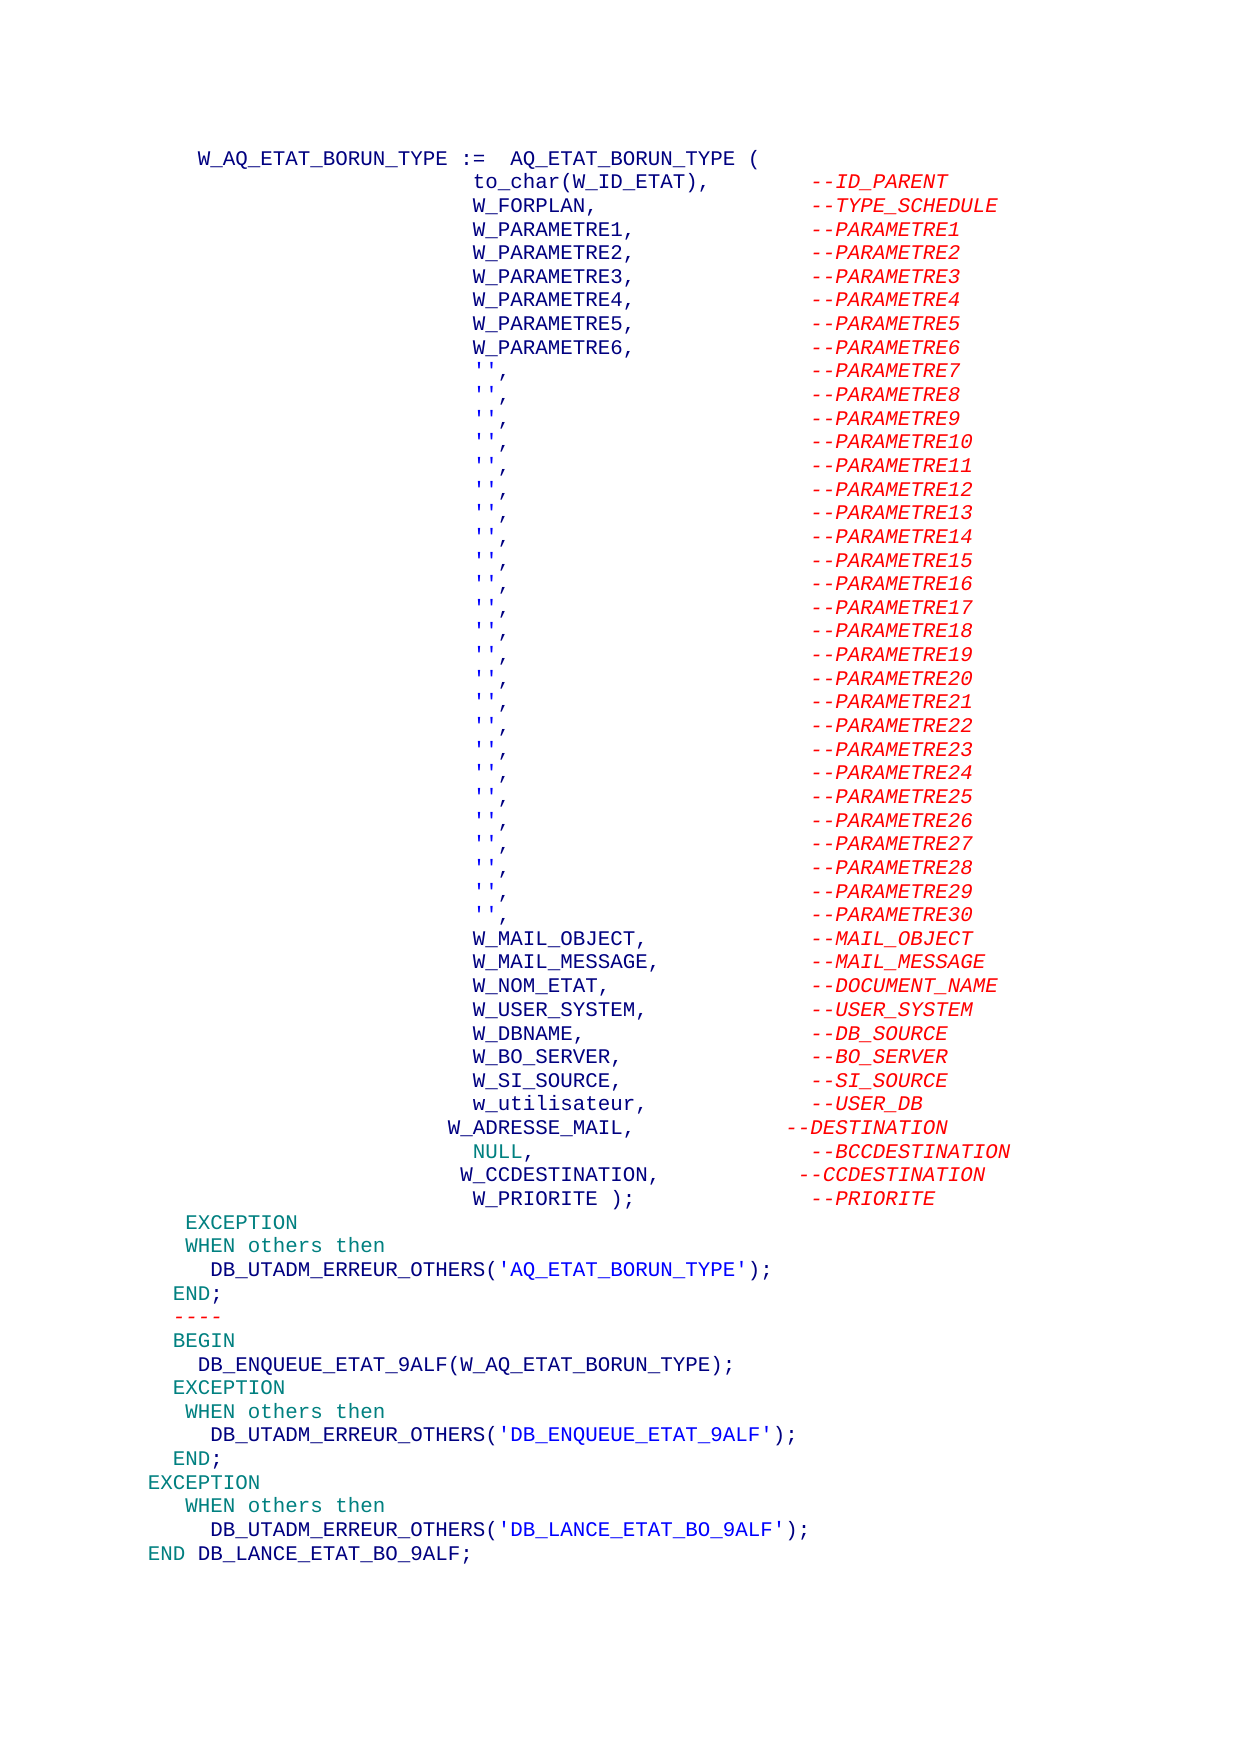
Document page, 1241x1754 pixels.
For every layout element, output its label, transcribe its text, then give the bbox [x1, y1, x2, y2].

text W_PARAMETRE1, --PARAMETRE1 [148, 218, 1093, 242]
text '', --PARAMETRE7 [148, 360, 1093, 384]
text '', --PARAMETRE25 [148, 786, 1093, 810]
text W_USER_SYSTEM, --USER_SYSTEM [148, 999, 1093, 1022]
text END DB_LANCE_ETAT_BO_9ALF; [148, 1543, 1093, 1566]
text W_AQ_ETAT_BORUN_TYPE := AQ_ETAT_BORUN_TYPE ( [148, 148, 1093, 171]
text EXCEPTION [148, 1212, 1093, 1235]
text w_utilisateur, --USER_DB [148, 1093, 1093, 1117]
text '', --PARAMETRE28 [148, 857, 1093, 881]
text BEGIN [148, 1330, 1093, 1353]
text '', --PARAMETRE21 [148, 691, 1093, 715]
text '', --PARAMETRE29 [148, 881, 1093, 904]
text W_PARAMETRE5, --PARAMETRE5 [148, 313, 1093, 337]
text END; [148, 1283, 1093, 1306]
text '', --PARAMETRE20 [148, 668, 1093, 691]
text '', --PARAMETRE13 [148, 502, 1093, 526]
text '', --PARAMETRE30 [148, 904, 1093, 928]
text to_char(W_ID_ETAT), --ID_PARENT [148, 171, 1093, 195]
text WHEN others then [148, 1235, 1093, 1259]
text W_SI_SOURCE, --SI_SOURCE [148, 1070, 1093, 1093]
text EXCEPTION [148, 1377, 1093, 1401]
text WHEN others then [148, 1401, 1093, 1424]
text '', --PARAMETRE27 [148, 833, 1093, 857]
text '', --PARAMETRE19 [148, 644, 1093, 668]
text W_FORPLAN, --TYPE_SCHEDULE [148, 195, 1093, 218]
text '', --PARAMETRE14 [148, 526, 1093, 549]
text '', --PARAMETRE10 [148, 431, 1093, 455]
text '', --PARAMETRE12 [148, 479, 1093, 502]
text W_PARAMETRE3, --PARAMETRE3 [148, 266, 1093, 289]
text DB_UTADM_ERREUR_OTHERS('AQ_ETAT_BORUN_TYPE'); [148, 1259, 1093, 1283]
text W_PARAMETRE6, --PARAMETRE6 [148, 337, 1093, 360]
text NULL, --BCCDESTINATION [148, 1141, 1093, 1164]
text '', --PARAMETRE22 [148, 715, 1093, 739]
text '', --PARAMETRE16 [148, 573, 1093, 597]
text W_NOM_ETAT, --DOCUMENT_NAME [148, 975, 1093, 999]
text '', --PARAMETRE8 [148, 384, 1093, 408]
text '', --PARAMETRE9 [148, 408, 1093, 431]
text END; [148, 1448, 1093, 1472]
text W_MAIL_OBJECT, --MAIL_OBJECT [148, 928, 1093, 952]
text EXCEPTION [148, 1472, 1093, 1495]
text W_BO_SERVER, --BO_SERVER [148, 1046, 1093, 1070]
text W_PARAMETRE4, --PARAMETRE4 [148, 289, 1093, 313]
text '', --PARAMETRE26 [148, 810, 1093, 833]
text ---- [148, 1306, 1093, 1330]
text '', --PARAMETRE17 [148, 597, 1093, 621]
text W_MAIL_MESSAGE, --MAIL_MESSAGE [148, 952, 1093, 975]
text W_PRIORITE ); --PRIORITE [148, 1188, 1093, 1212]
text DB_UTADM_ERREUR_OTHERS('DB_ENQUEUE_ETAT_9ALF'); [148, 1424, 1093, 1448]
text '', --PARAMETRE23 [148, 739, 1093, 762]
text '', --PARAMETRE15 [148, 549, 1093, 573]
text '', --PARAMETRE18 [148, 621, 1093, 644]
text W_PARAMETRE2, --PARAMETRE2 [148, 242, 1093, 266]
text W_ADRESSE_MAIL, --DESTINATION [148, 1117, 1093, 1141]
text '', --PARAMETRE11 [148, 455, 1093, 479]
text '', --PARAMETRE24 [148, 762, 1093, 786]
text DB_ENQUEUE_ETAT_9ALF(W_AQ_ETAT_BORUN_TYPE); [148, 1353, 1093, 1377]
text DB_UTADM_ERREUR_OTHERS('DB_LANCE_ETAT_BO_9ALF'); [148, 1519, 1093, 1543]
text W_DBNAME, --DB_SOURCE [148, 1022, 1093, 1046]
text W_CCDESTINATION, --CCDESTINATION [148, 1164, 1093, 1188]
text WHEN others then [148, 1495, 1093, 1519]
